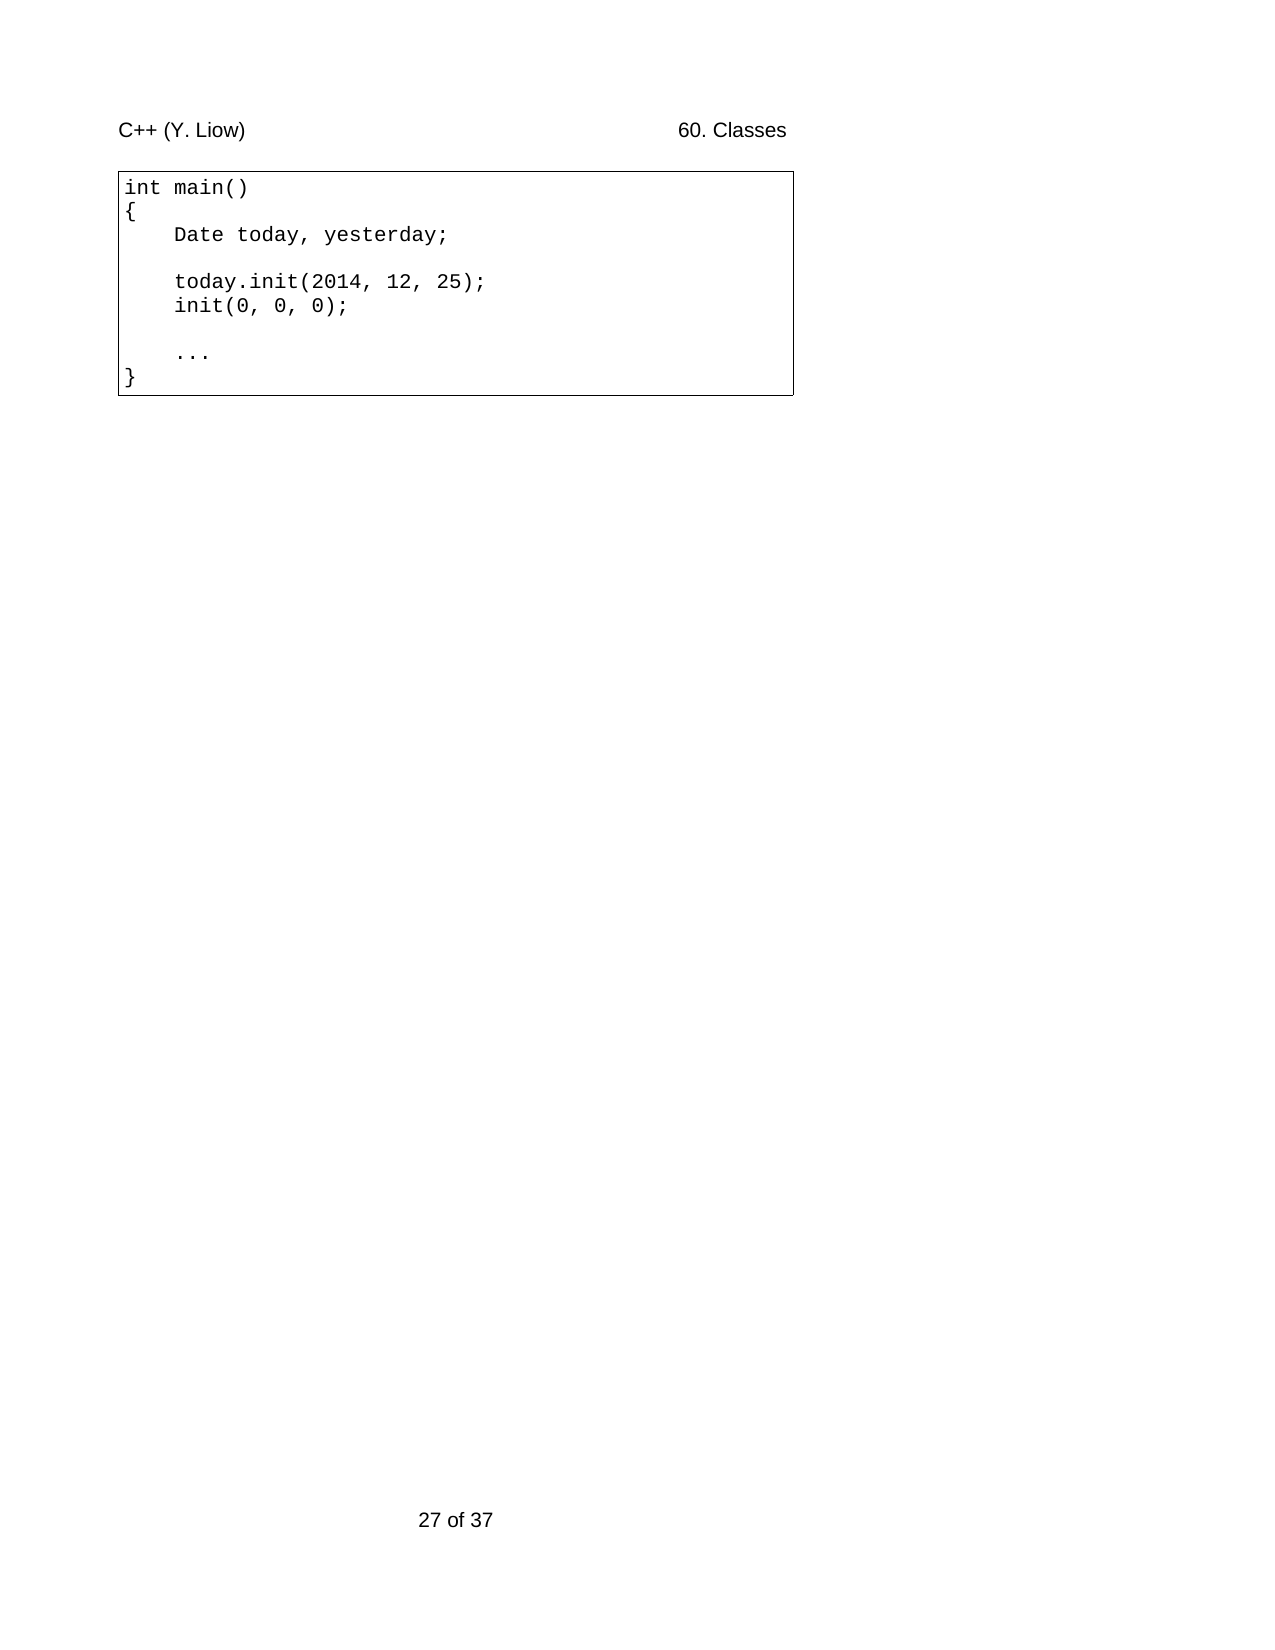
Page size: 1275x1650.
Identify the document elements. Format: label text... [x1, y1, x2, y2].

table_header int main() { Date today, yesterday; today.init(2014, 12, 25); init(0, 0, 0); ... } [119, 172, 793, 395]
